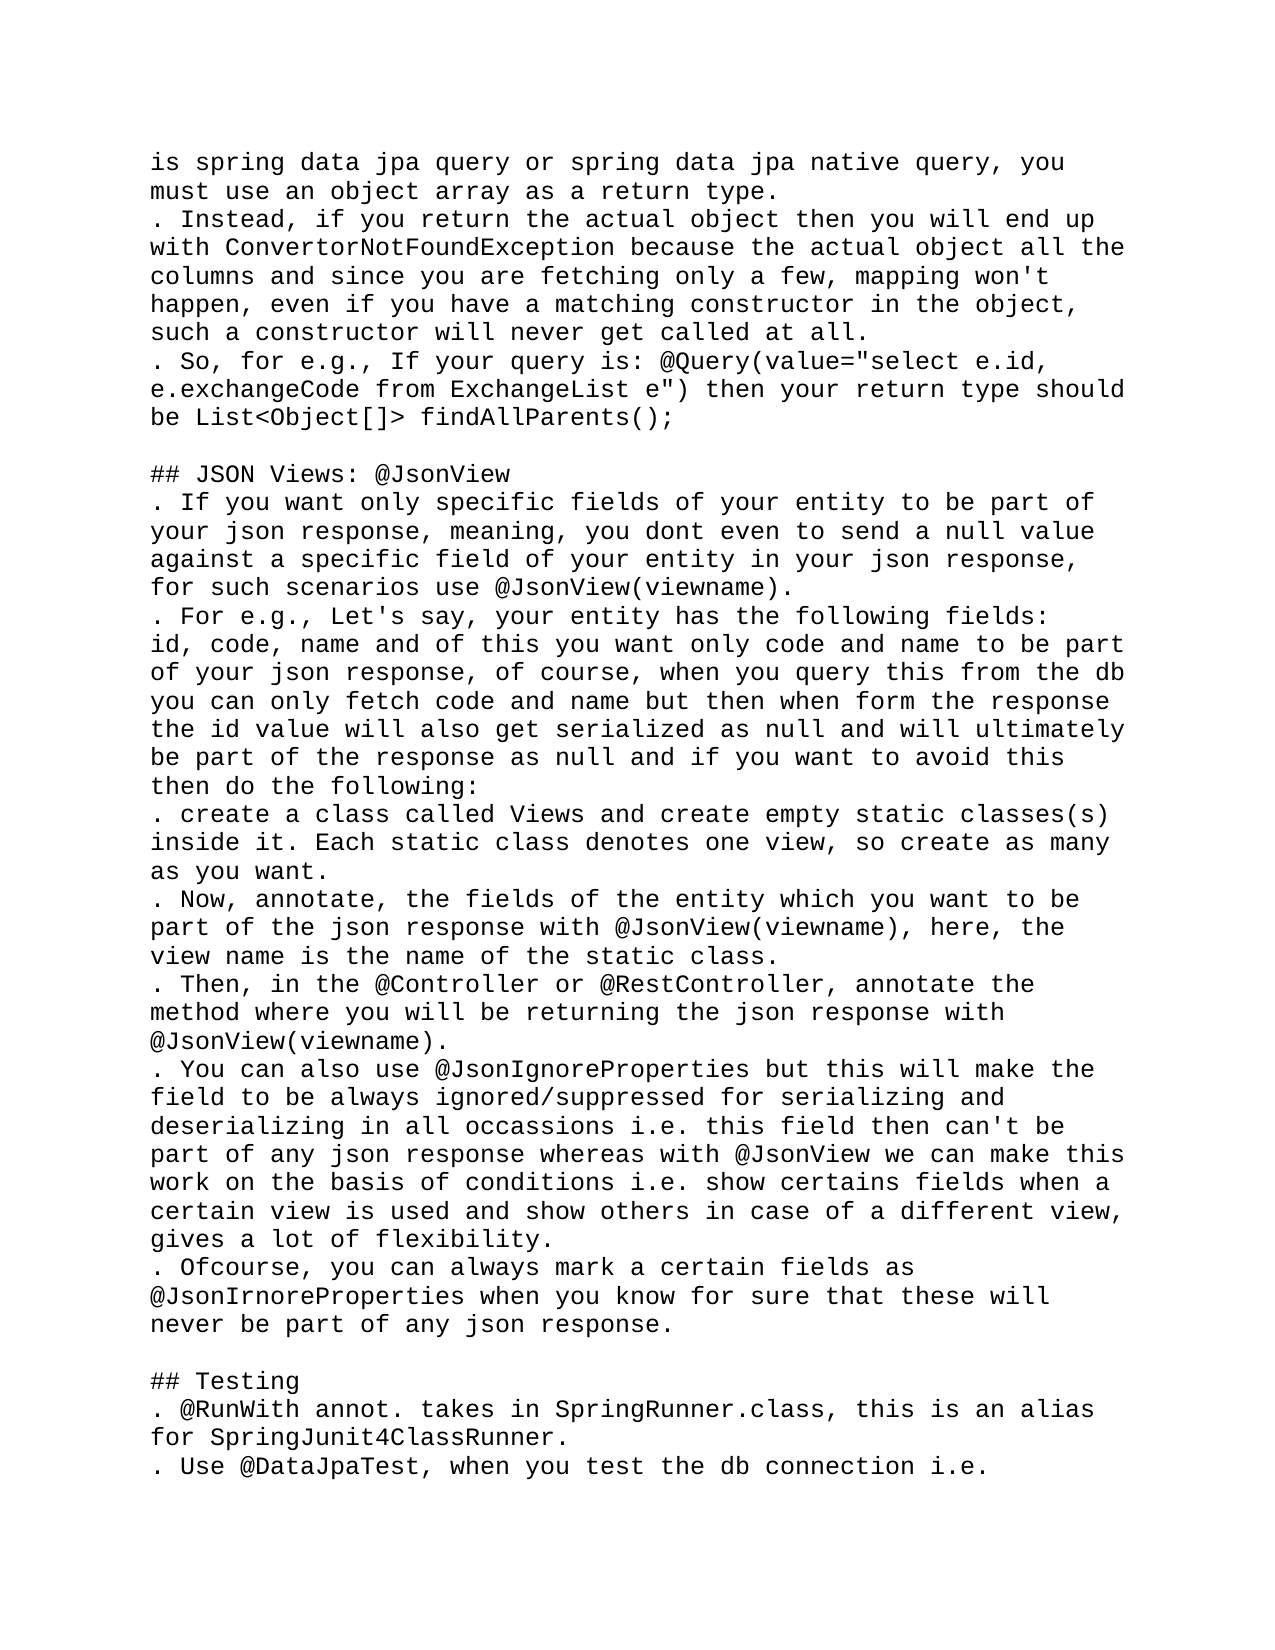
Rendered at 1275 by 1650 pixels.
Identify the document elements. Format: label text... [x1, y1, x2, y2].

text . Use @DataJpaTest, when you test the db connection i.e. [150, 1453, 1125, 1482]
text ## Testing [150, 1368, 1125, 1397]
text . Then, in the @Controller or @RestController, annotate the method where you will be returning the json response with @JsonView(viewname). [150, 972, 1125, 1057]
text is spring data jpa query or spring data jpa native query, you must use an object array as a return type. [150, 150, 1125, 207]
text . @RunWith annot. takes in SpringRunner.class, this is an alias for SpringJunit4ClassRunner. [150, 1397, 1125, 1453]
text ## JSON Views: @JsonView [150, 462, 1125, 490]
text . You can also use @JsonIgnoreProperties but this will make the field to be always ignored/suppressed for serializing and deserializing in all occassions i.e. this field then can't be part of any json response whereas with @JsonView we can make this work on the basis of conditions i.e. show certains fields when a certain view is used and show others in case of a different view, gives a lot of flexibility. [150, 1057, 1125, 1255]
text . Now, annotate, the fields of the entity which you want to be part of the json response with @JsonView(viewname), here, the view name is the name of the static class. [150, 887, 1125, 972]
text . So, for e.g., If your query is: @Query(value="select e.id, e.exchangeCode from ExchangeList e") then your return type should be List<Object[]> findAllParents(); [150, 348, 1125, 433]
text id, code, name and of this you want only code and name to be part of your json response, of course, when you query this from the db you can only fetch code and name but then when form the response the id value will also get serialized as null and will ultimately be part of the response as null and if you want to avoid this then do the following: [150, 632, 1125, 802]
text . Instead, if you return the actual object then you will end up with ConvertorNotFoundException because the actual object all the columns and since you are fetching only a few, mapping won't happen, even if you have a matching constructor in the object, such a constructor will never get called at all. [150, 207, 1125, 348]
text . For e.g., Let's say, your entity has the following fields: [150, 603, 1125, 632]
text . create a class called Views and create empty static classes(s) inside it. Each static class denotes one view, so create as many as you want. [150, 802, 1125, 887]
text . If you want only specific fields of your entity to be part of your json response, meaning, you dont even to send a null value against a specific field of your entity in your json response, for such scenarios use @JsonView(viewname). [150, 490, 1125, 603]
text . Ofcourse, you can always mark a certain fields as @JsonIrnoreProperties when you know for sure that these will never be part of any json response. [150, 1255, 1125, 1340]
